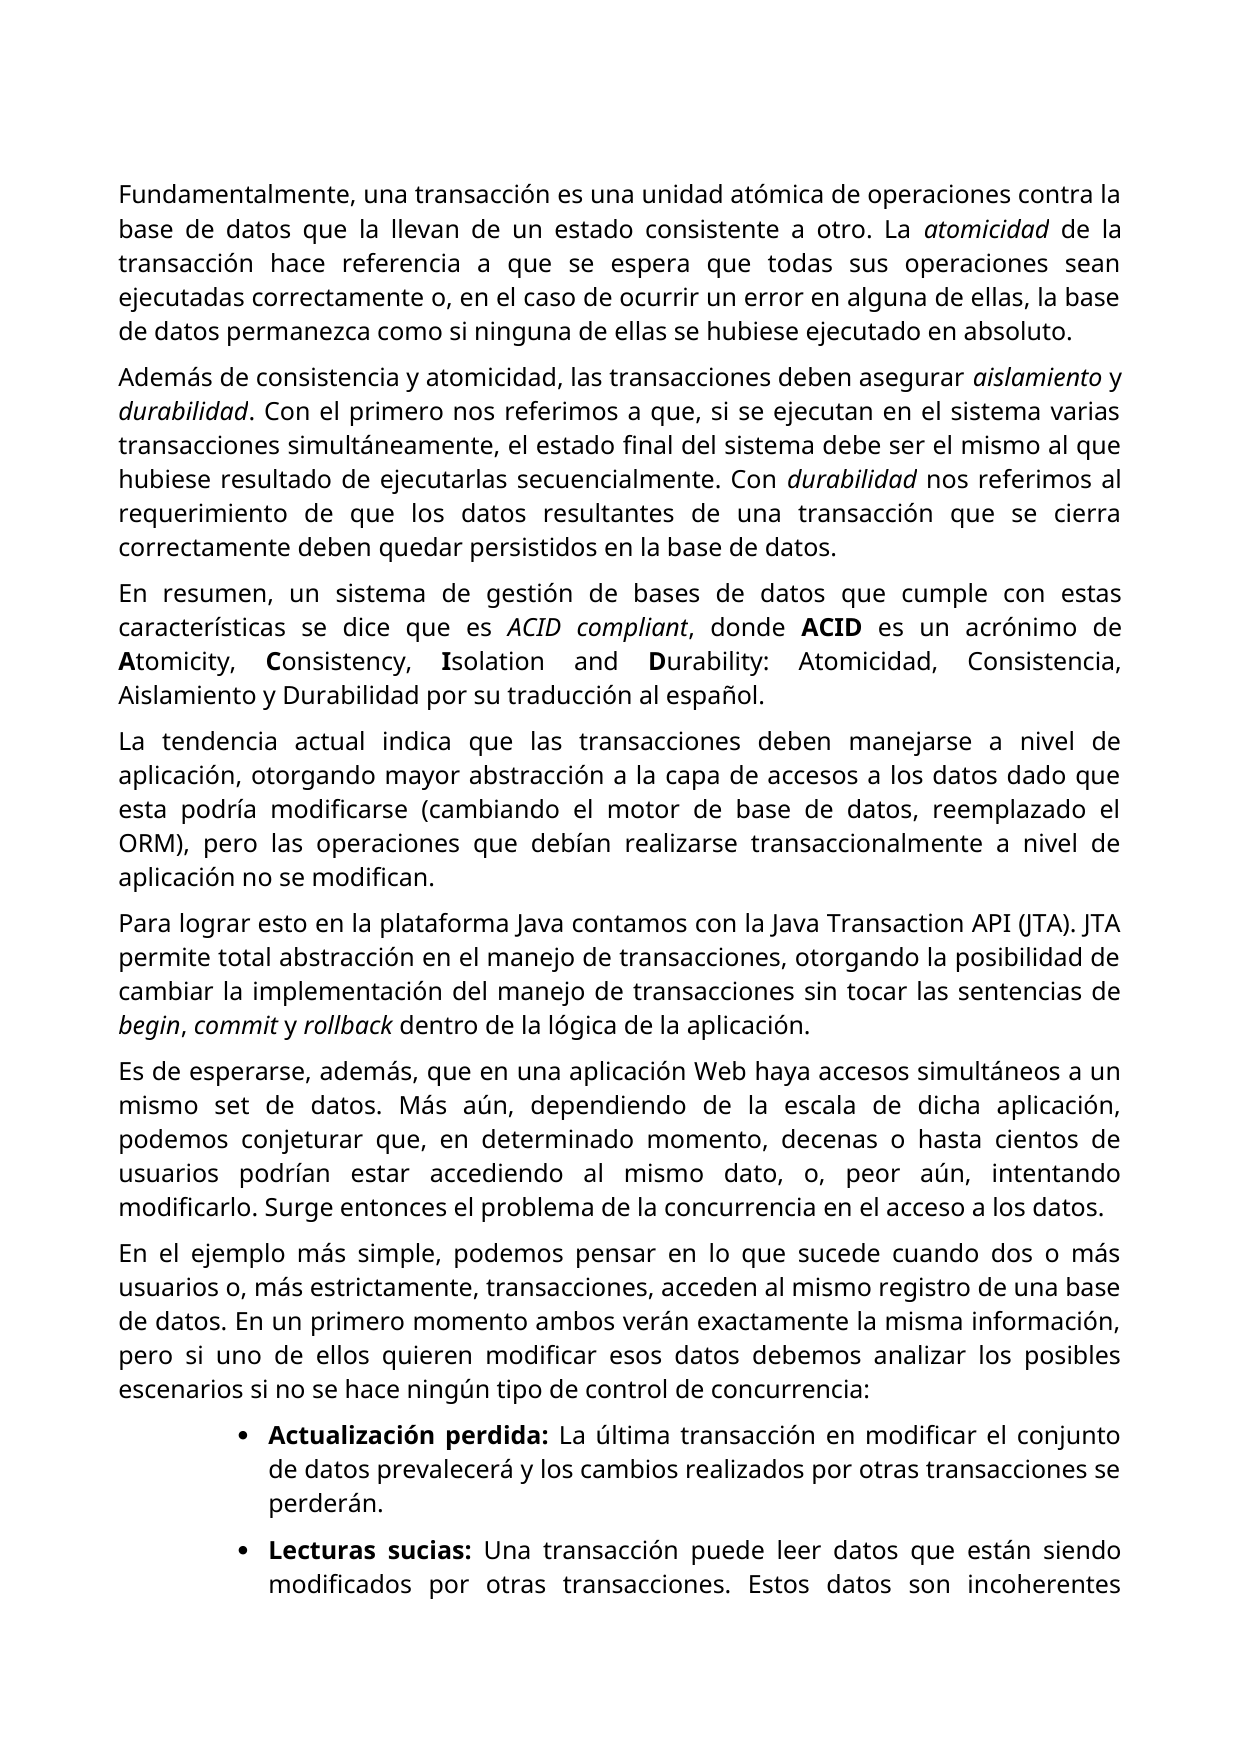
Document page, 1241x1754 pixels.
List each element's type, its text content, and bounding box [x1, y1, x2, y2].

list Actualización perdida: La última transacción en modificar el conjunto de datos prevalecerá y los cambios realizados por otras transacciones se perderán. [238, 1418, 268, 1520]
list Actualización perdida: La última transacción en modificar el conjunto de datos prevalecerá y los cambios realizados por otras transacciones se perderán. [390, 1486, 1122, 1520]
text La tendencia actual indica que las transacciones deben manejarse a nivel de aplicación, otorgando mayor abstracción a la capa de accesos a los datos dado que esta podría modificarse (cambiando el motor de base de datos, reemplazado el ORM), pero las operaciones que debían realizarse transaccionalmente a nivel de aplicación no se modifican. [442, 860, 1122, 894]
text Fundamentalmente, una transacción es una unidad atómica de operaciones contra la base de datos que la llevan de un estado consistente a otro. La atomicidad de la transacción hace referencia a que se espera que todas sus operaciones sean ejecutadas correctamente o, en el caso de ocurrir un error en alguna de ellas, la base de datos permanezca como si ninguna de ellas se hubiese ejecutado en absoluto. [118, 313, 1122, 347]
text En el ejemplo más simple, podemos pensar en lo que sucede cuando dos o más usuarios o, más estrictamente, transacciones, acceden al mismo registro de una base de datos. En un primero momento ambos verán exactamente la misma información, pero si uno de ellos quieren modificar esos datos debemos analizar los posibles escenarios si no se hace ningún tipo de control de concurrencia: [871, 1372, 1122, 1406]
text En resumen, un sistema de gestión de bases de datos que cumple con estas características se dice que es ACID compliant, donde ACID es un acrónimo de Atomicity, Consistency, Isolation and Durability: Atomicidad, Consistencia, Aislamiento y Durabilidad por su traducción al español. [766, 678, 1122, 712]
text Además de consistencia y atomicidad, las transacciones deben asegurar aislamiento y durabilidad. Con el primero nos referimos a que, si se ejecutan en el sistema varias transacciones simultáneamente, el estado final del sistema debe ser el mismo al que hubiese resultado de ejecutarlas secuencialmente. Con durabilidad nos referimos al requerimiento de que los datos resultantes de una transacción que se cierra correctamente deben quedar persistidos en la base de datos. [118, 529, 1122, 564]
list Lecturas sucias: Una transacción puede leer datos que están siendo modificados por otras transacciones. Estos datos son incoherentes porque las otras transacciones pueden decidir cancelar los cambios (rollback). [238, 1532, 1122, 1601]
text Para lograr esto en la plataforma Java contamos con la Java Transaction API (JTA). JTA permite total abstracción en el manejo de transacciones, otorgando la posibilidad de cambiar la implementación del manejo de transacciones sin tocar las sentencias de begin, commit y rollback dentro de la lógica de la aplicación. [811, 1008, 1122, 1042]
